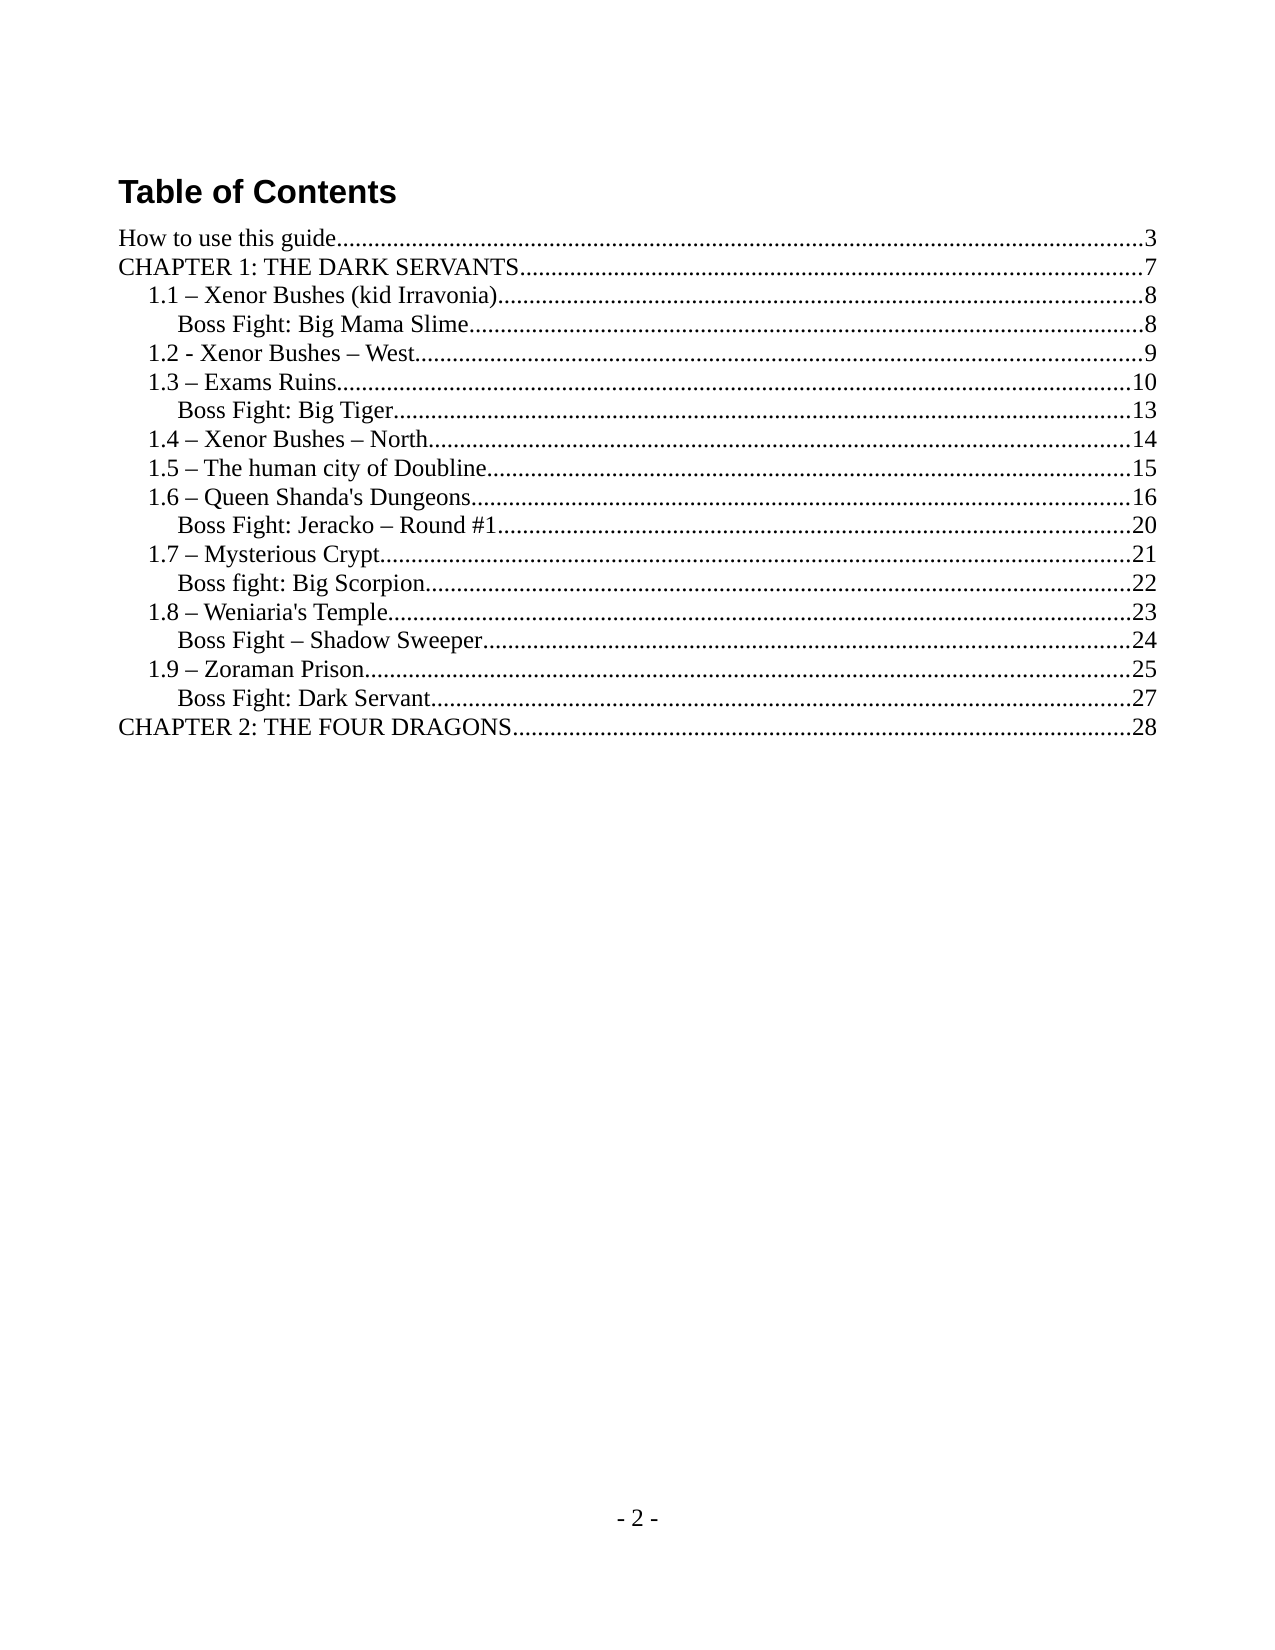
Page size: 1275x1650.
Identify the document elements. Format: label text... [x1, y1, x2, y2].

text 1.9 – Zoraman Prison 25 [148, 654, 1157, 683]
text Boss fight: Big Scorpion 22 [177, 568, 1157, 597]
text 1.3 – Exams Ruins 10 [148, 367, 1157, 395]
text 1.2 - Xenor Bushes – West 9 [148, 338, 1157, 367]
text How to use this guide 3 [118, 223, 1157, 252]
text 1.7 – Mysterious Crypt 21 [148, 539, 1157, 568]
text Boss Fight: Big Mama Slime 8 [177, 309, 1157, 338]
text Boss Fight – Shadow Sweeper 24 [177, 625, 1157, 654]
text 1.5 – The human city of Doubline 15 [148, 453, 1157, 482]
text Boss Fight: Dark Servant 27 [177, 683, 1157, 712]
text 1.4 – Xenor Bushes – North 14 [148, 424, 1157, 453]
text 1.8 – Weniaria's Temple 23 [148, 597, 1157, 625]
text 1.6 – Queen Shanda's Dungeons 16 [148, 482, 1157, 510]
subtitle Table of Contents [118, 172, 1157, 210]
text CHAPTER 1: THE DARK SERVANTS 7 [118, 252, 1157, 280]
text 1.1 – Xenor Bushes (kid Irravonia) 8 [148, 280, 1157, 309]
text Boss Fight: Big Tiger 13 [177, 395, 1157, 424]
text Boss Fight: Jeracko – Round #1 20 [177, 510, 1157, 539]
text CHAPTER 2: THE FOUR DRAGONS 28 [118, 712, 1157, 740]
